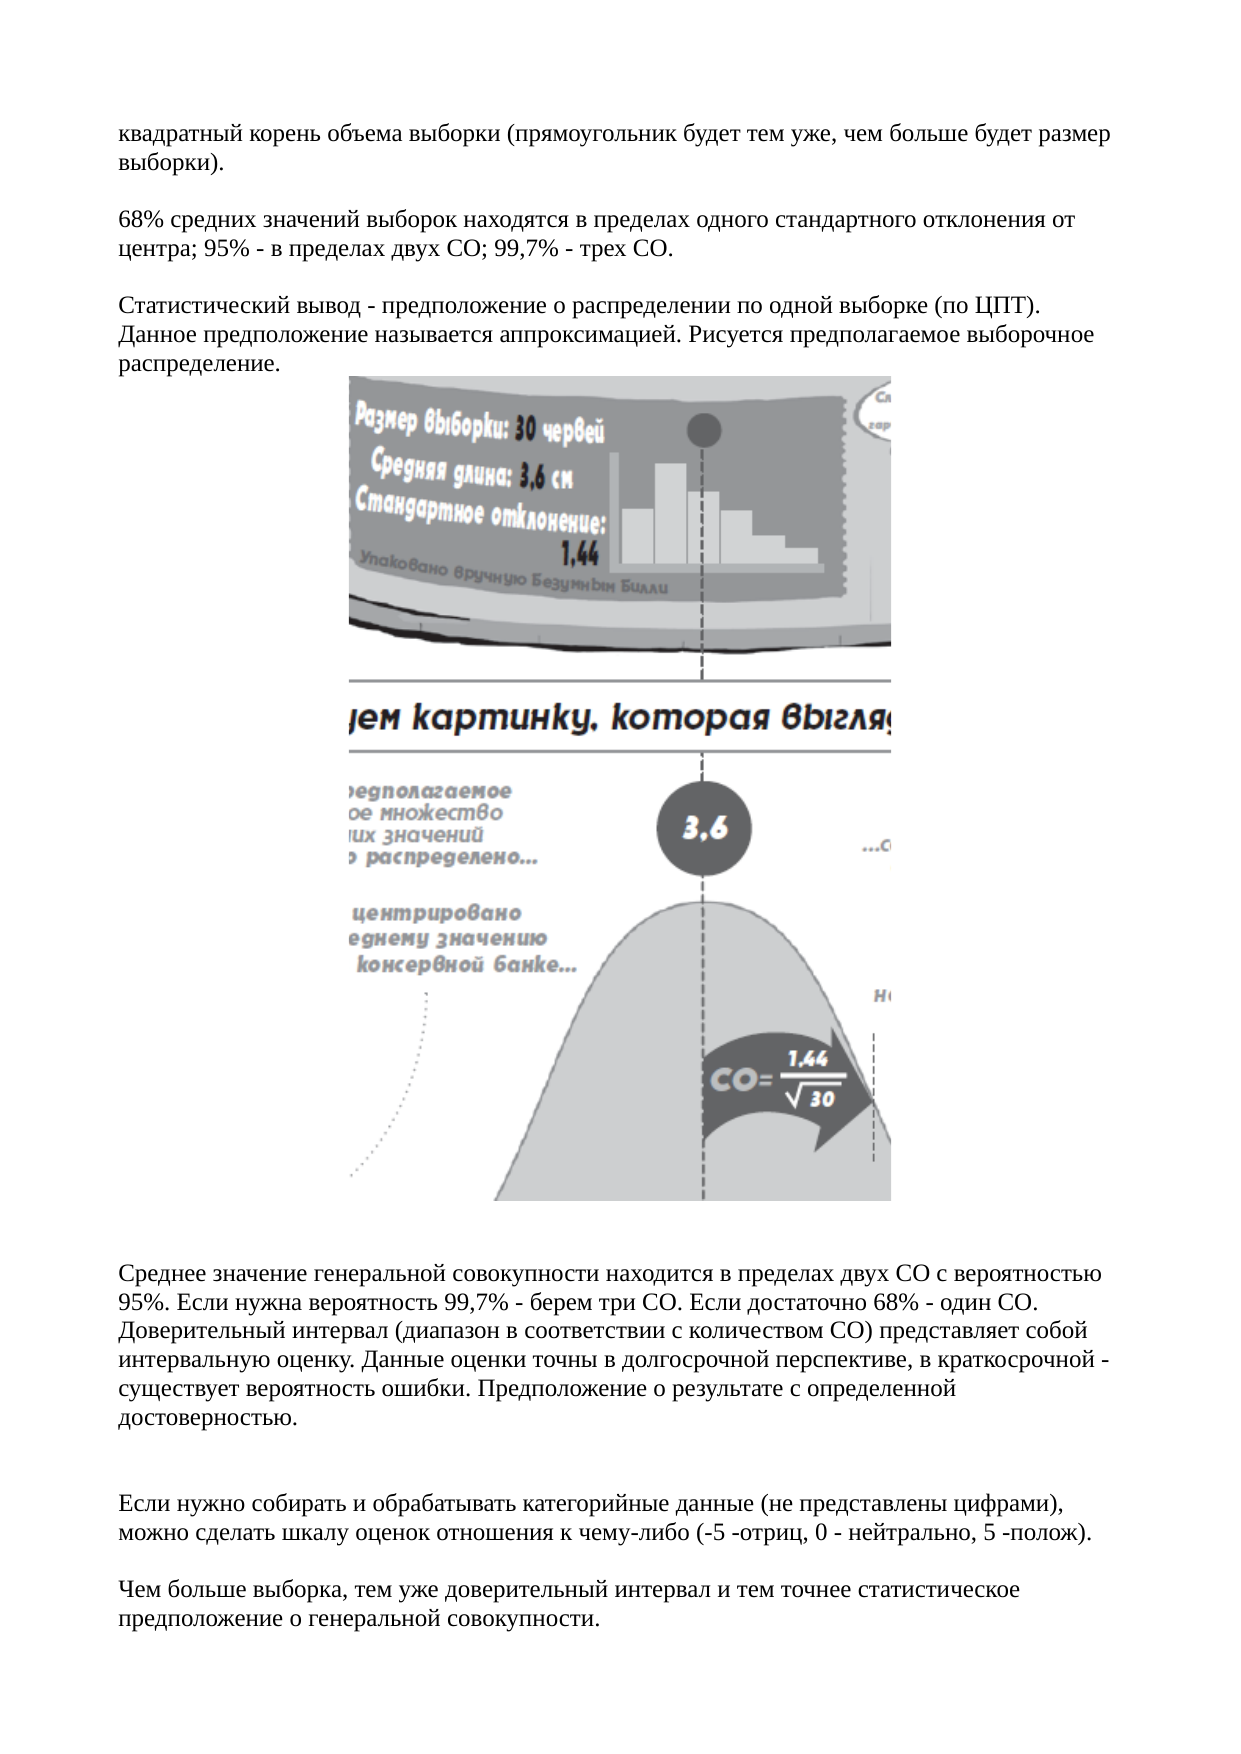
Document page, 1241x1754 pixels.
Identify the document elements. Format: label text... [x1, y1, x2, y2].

text Чем больше выборка, тем уже доверительный интервал и тем точнее статистическое предположение о генеральной совокупности. [118, 1574, 1122, 1632]
text Доверительный интервал (диапазон в соответствии с количеством СО) представляет собой интервальную оценку. Данные оценки точны в долгосрочной перспективе, в краткосрочной - существует вероятность ошибки. Предположение о результате с определенной достоверностью. [118, 1315, 1122, 1430]
text Если нужно собирать и обрабатывать категорийные данные (не представлены цифрами), можно сделать шкалу оценок отношения к чему-либо (-5 -отриц, 0 - нейтрально, 5 -полож). [118, 1488, 1122, 1545]
text Статистический вывод - предположение о распределении по одной выборке (по ЦПТ). Данное предположение называется аппроксимацией. Рисуется предполагаемое выборочное распределение. [118, 291, 1122, 377]
text Среднее значение генеральной совокупности находится в пределах двух СО с вероятностью 95%. Если нужна вероятность 99,7% - берем три СО. Если достаточно 68% - один СО. [118, 1258, 1122, 1315]
text квадратный корень объема выборки (прямоугольник будет тем уже, чем больше будет размер выборки). [118, 118, 1122, 176]
picture [348, 376, 892, 1201]
text 68% средних значений выборок находятся в пределах одного стандартного отклонения от центра; 95% - в пределах двух СО; 99,7% - трех СО. [118, 204, 1122, 262]
